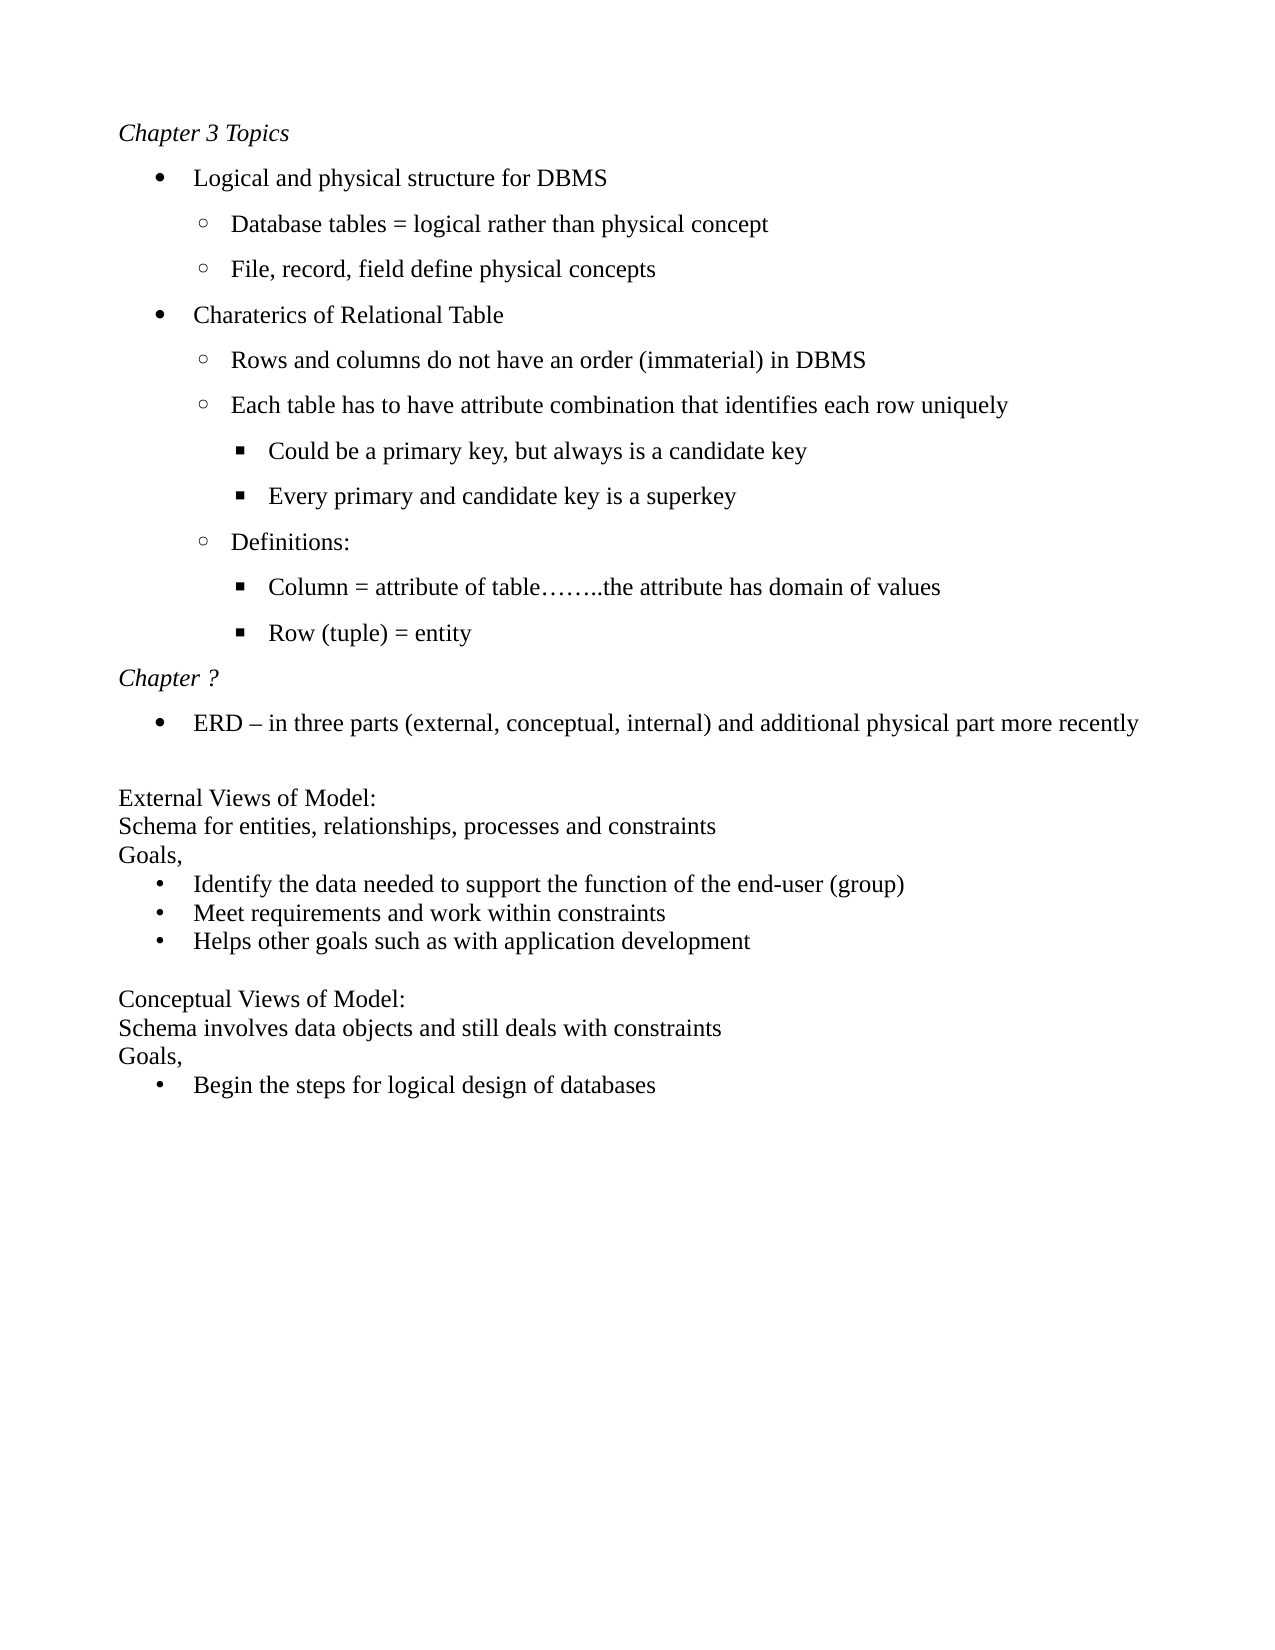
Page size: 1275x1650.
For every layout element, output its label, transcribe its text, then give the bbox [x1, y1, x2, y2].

text Goals, [118, 1041, 1157, 1070]
list File, record, field define physical concepts [193, 254, 1157, 283]
list Database tables = logical rather than physical concept [193, 209, 1157, 238]
list Could be a primary key, but always is a candidate key [231, 436, 1157, 465]
list Identify the data needed to support the function of the end-user (group) [156, 869, 1157, 898]
list Column = attribute of table……..the attribute has domain of values [231, 572, 1157, 601]
text Chapter 3 Topics [118, 118, 1157, 147]
list Definitions: [193, 527, 1157, 556]
text Goals, [118, 840, 1157, 869]
list ERD – in three parts (external, conceptual, internal) and additional physical part more recently [156, 708, 1157, 737]
list Meet requirements and work within constraints [156, 898, 1157, 926]
text External Views of Model: [118, 783, 1157, 811]
text Schema for entities, relationships, processes and constraints [118, 811, 1157, 840]
list Each table has to have attribute combination that identifies each row uniquely [193, 391, 1157, 419]
list Begin the steps for logical design of databases [156, 1070, 1157, 1099]
list Helps other goals such as with application development [156, 926, 1157, 955]
list Rows and columns do not have an order (immaterial) in DBMS [193, 345, 1157, 374]
list Row (tuple) = entity [231, 618, 1157, 646]
list Every primary and candidate key is a superkey [231, 481, 1157, 510]
list Charaterics of Relational Table [156, 300, 1157, 328]
text Chapter ? [118, 663, 1157, 692]
list Logical and physical structure for DBMS [156, 163, 1157, 192]
text Conceptual Views of Model: [118, 984, 1157, 1013]
text Schema involves data objects and still deals with constraints [118, 1013, 1157, 1041]
